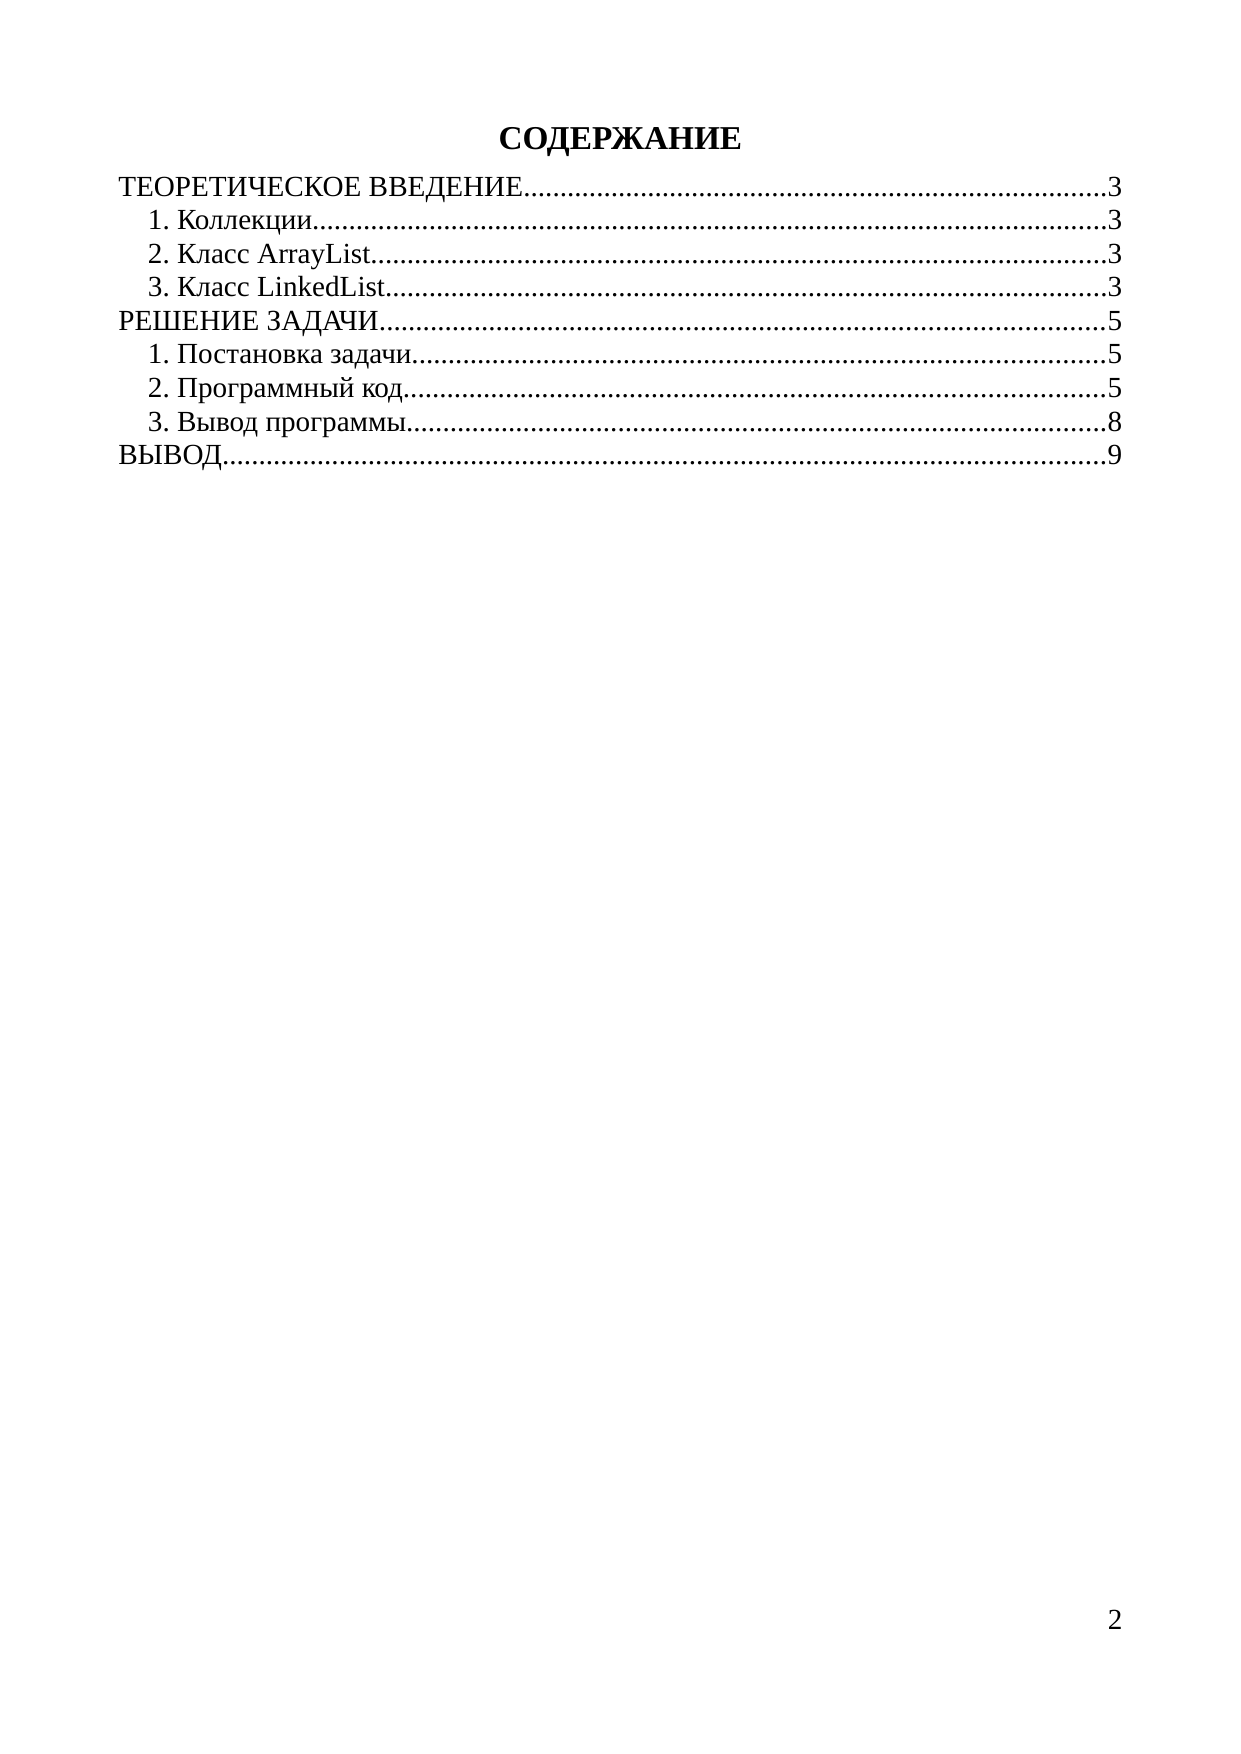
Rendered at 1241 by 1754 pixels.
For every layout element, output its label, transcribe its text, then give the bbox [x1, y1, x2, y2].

text ВЫВОД 9 [118, 437, 1122, 471]
text 2. Программный код 5 [148, 370, 1122, 404]
text РЕШЕНИЕ ЗАДАЧИ 5 [118, 303, 1122, 337]
text ТЕОРЕТИЧЕСКОЕ ВВЕДЕНИЕ 3 [118, 169, 1122, 202]
subtitle СОДЕРЖАНИЕ [118, 118, 1122, 156]
text 3. Класс LinkedList 3 [148, 269, 1122, 303]
text 3. Вывод программы 8 [148, 404, 1122, 437]
text 1. Коллекции 3 [148, 202, 1122, 236]
text 2. Класс ArrayList 3 [148, 236, 1122, 269]
text 1. Постановка задачи 5 [148, 337, 1122, 370]
